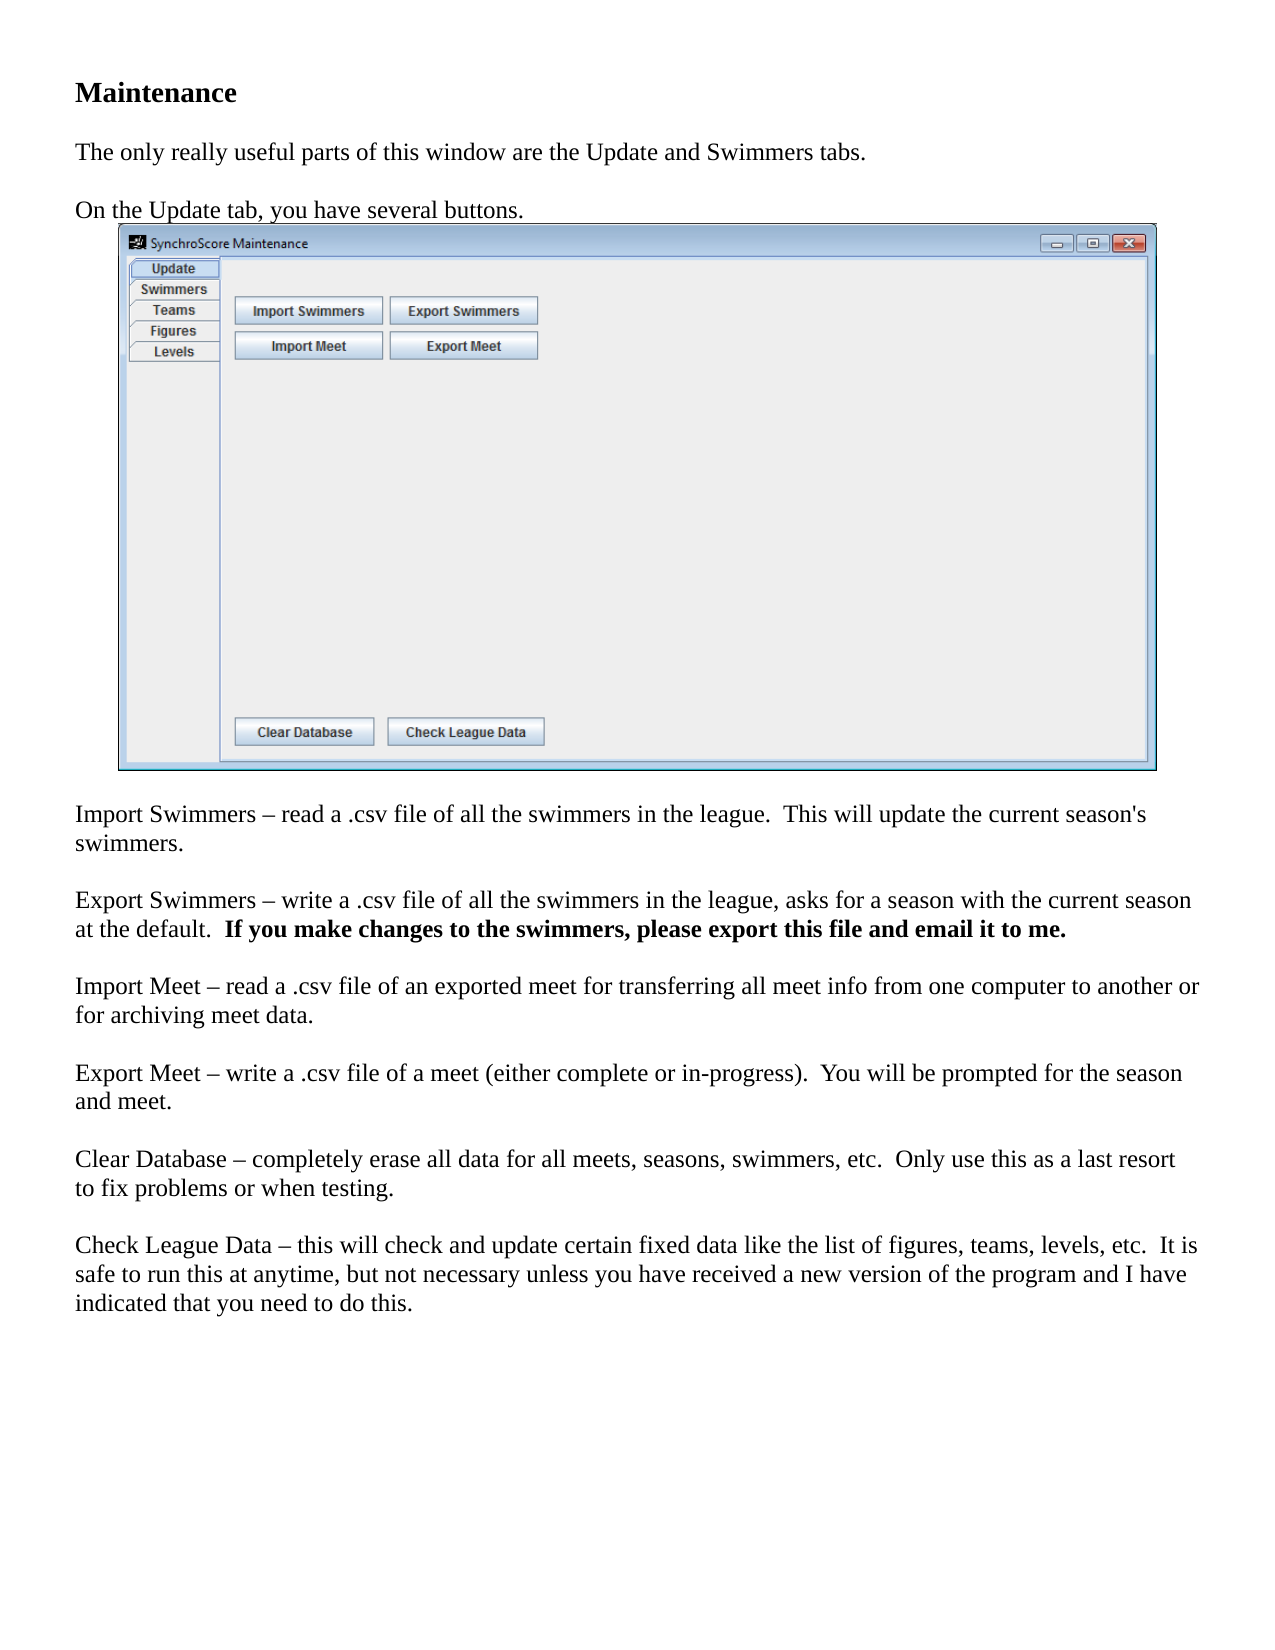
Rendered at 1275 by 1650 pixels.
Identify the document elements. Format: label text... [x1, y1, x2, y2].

text On the Update tab, you have several buttons. [75, 195, 1200, 223]
text Maintenance [75, 75, 1200, 108]
text Check League Data – this will check and update certain fixed data like the list of figures, teams, levels, etc. It is safe to run this at anytime, but not necessary unless you have received a new version of the program and I have indicated that you need to do this. [75, 1230, 1200, 1316]
text The only really useful parts of this window are the Update and Swimmers tabs. [75, 137, 1200, 166]
picture [118, 223, 1157, 771]
text Clear Database – completely erase all data for all meets, seasons, swimmers, etc. Only use this as a last resort to fix problems or when testing. [75, 1144, 1200, 1201]
text Export Meet – write a .csv file of a meet (either complete or in-progress). You will be prompted for the season and meet. [75, 1058, 1200, 1115]
text Export Swimmers – write a .csv file of all the swimmers in the league, asks for a season with the current season at the default. If you make changes to the swimmers, please export this file and email it to me. [75, 885, 1200, 943]
text Import Meet – read a .csv file of an exported meet for transferring all meet info from one computer to another or for archiving meet data. [75, 971, 1200, 1029]
text Import Swimmers – read a .csv file of all the swimmers in the league. This will update the current season's swimmers. [75, 799, 1200, 856]
